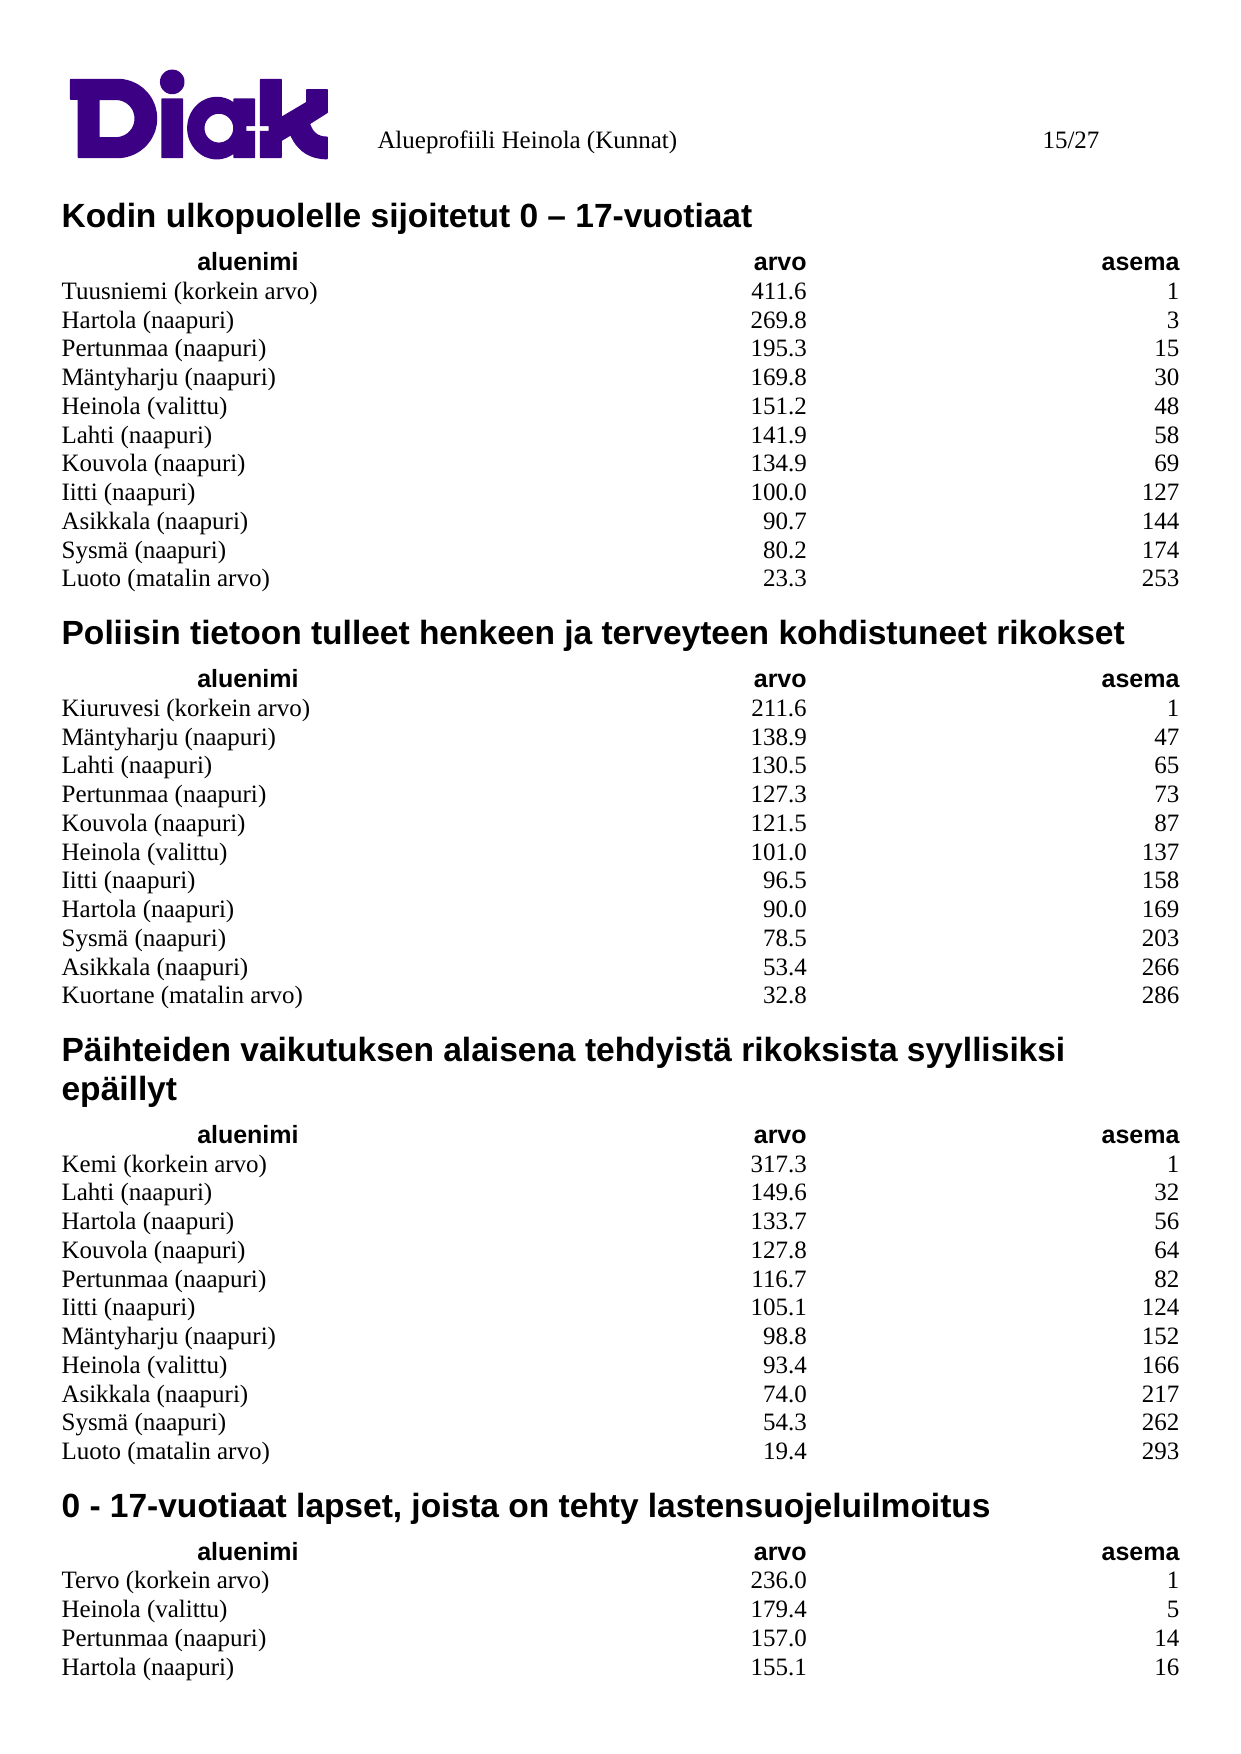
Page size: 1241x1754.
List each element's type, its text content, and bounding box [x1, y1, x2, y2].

table_cell Hartola (naapuri) [61, 305, 434, 333]
table_cell 130.5 [434, 751, 806, 779]
table_cell 100.0 [434, 477, 806, 506]
table_cell 266 [806, 952, 1179, 981]
table_cell 105.1 [434, 1293, 806, 1321]
table_header asema [806, 1120, 1179, 1149]
table_cell Kouvola (naapuri) [61, 1235, 434, 1264]
table_cell 65 [806, 751, 1179, 779]
table_cell Pertunmaa (naapuri) [61, 1264, 434, 1292]
table_cell 253 [806, 564, 1179, 592]
table_cell Hartola (naapuri) [61, 1206, 434, 1235]
table_cell 78.5 [434, 923, 806, 952]
table_cell 58 [806, 420, 1179, 448]
table_cell 73 [806, 779, 1179, 808]
table_cell 74.0 [434, 1379, 806, 1407]
table_cell Luoto (matalin arvo) [61, 1436, 434, 1465]
table_cell Sysmä (naapuri) [61, 1408, 434, 1436]
table_header asema [806, 247, 1179, 276]
table_cell 1 [806, 693, 1179, 722]
table_cell 158 [806, 866, 1179, 894]
table_cell 151.2 [434, 391, 806, 420]
table_cell Mäntyharju (naapuri) [61, 362, 434, 391]
table_cell 101.0 [434, 837, 806, 866]
table_cell Lahti (naapuri) [61, 751, 434, 779]
table_cell 14 [806, 1623, 1179, 1652]
table_cell Asikkala (naapuri) [61, 952, 434, 981]
table_cell Mäntyharju (naapuri) [61, 722, 434, 751]
table_cell 262 [806, 1408, 1179, 1436]
table_cell 5 [806, 1594, 1179, 1623]
table_cell 69 [806, 449, 1179, 477]
table_cell 152 [806, 1321, 1179, 1350]
table_cell 80.2 [434, 535, 806, 563]
table_cell Iitti (naapuri) [61, 866, 434, 894]
table_cell 93.4 [434, 1350, 806, 1379]
table_cell Iitti (naapuri) [61, 1293, 434, 1321]
table_header asema [806, 1537, 1179, 1566]
table_cell Kouvola (naapuri) [61, 808, 434, 837]
table_cell 133.7 [434, 1206, 806, 1235]
table_cell 217 [806, 1379, 1179, 1407]
table_cell Heinola (valittu) [61, 391, 434, 420]
table_cell 127.8 [434, 1235, 806, 1264]
table_cell 53.4 [434, 952, 806, 981]
table_header arvo [434, 1120, 806, 1149]
table_cell Iitti (naapuri) [61, 477, 434, 506]
table_cell 144 [806, 506, 1179, 535]
table_header arvo [434, 247, 806, 276]
table_cell 47 [806, 722, 1179, 751]
table_cell Hartola (naapuri) [61, 1652, 434, 1681]
table_cell Hartola (naapuri) [61, 894, 434, 923]
table_cell 116.7 [434, 1264, 806, 1292]
table_cell Kemi (korkein arvo) [61, 1149, 434, 1177]
table_cell 90.7 [434, 506, 806, 535]
table_cell 293 [806, 1436, 1179, 1465]
table_cell 127.3 [434, 779, 806, 808]
table_cell 203 [806, 923, 1179, 952]
table_cell 411.6 [434, 276, 806, 305]
table_cell 82 [806, 1264, 1179, 1292]
table_cell 3 [806, 305, 1179, 333]
table_cell 87 [806, 808, 1179, 837]
table_cell 124 [806, 1293, 1179, 1321]
table_cell 317.3 [434, 1149, 806, 1177]
table_cell 179.4 [434, 1594, 806, 1623]
table_cell 137 [806, 837, 1179, 866]
table_cell 174 [806, 535, 1179, 563]
table_cell Kiuruvesi (korkein arvo) [61, 693, 434, 722]
table_cell 269.8 [434, 305, 806, 333]
table_cell 56 [806, 1206, 1179, 1235]
table_cell 121.5 [434, 808, 806, 837]
table_cell 32.8 [434, 981, 806, 1009]
table_cell Pertunmaa (naapuri) [61, 1623, 434, 1652]
table_cell 236.0 [434, 1566, 806, 1594]
table_cell 157.0 [434, 1623, 806, 1652]
table_cell 169.8 [434, 362, 806, 391]
table_cell Lahti (naapuri) [61, 1178, 434, 1206]
table_cell 32 [806, 1178, 1179, 1206]
table_cell 64 [806, 1235, 1179, 1264]
table_cell 23.3 [434, 564, 806, 592]
table_cell 141.9 [434, 420, 806, 448]
table_cell Asikkala (naapuri) [61, 506, 434, 535]
table_header arvo [434, 664, 806, 693]
subtitle Kodin ulkopuolelle sijoitetut 0 – 17-vuotiaat [61, 196, 1179, 235]
table_header aluenimi [61, 1120, 434, 1149]
table_cell 155.1 [434, 1652, 806, 1681]
table_cell 166 [806, 1350, 1179, 1379]
table_cell 1 [806, 1149, 1179, 1177]
table_cell 48 [806, 391, 1179, 420]
table_cell 1 [806, 276, 1179, 305]
table_cell Pertunmaa (naapuri) [61, 334, 434, 362]
table_cell 54.3 [434, 1408, 806, 1436]
table_cell Luoto (matalin arvo) [61, 564, 434, 592]
table_header arvo [434, 1537, 806, 1566]
table_cell 30 [806, 362, 1179, 391]
table_cell 138.9 [434, 722, 806, 751]
table_cell 16 [806, 1652, 1179, 1681]
table_cell 1 [806, 1566, 1179, 1594]
table_cell 15 [806, 334, 1179, 362]
subtitle 0 - 17-vuotiaat lapset, joista on tehty lastensuojeluilmoitus [61, 1486, 1179, 1524]
table_cell Heinola (valittu) [61, 1594, 434, 1623]
table_cell Asikkala (naapuri) [61, 1379, 434, 1407]
table_header aluenimi [61, 247, 434, 276]
table_cell 211.6 [434, 693, 806, 722]
table_cell 98.8 [434, 1321, 806, 1350]
table_cell Kouvola (naapuri) [61, 449, 434, 477]
table_cell Lahti (naapuri) [61, 420, 434, 448]
table_cell Sysmä (naapuri) [61, 923, 434, 952]
table_cell 149.6 [434, 1178, 806, 1206]
table_cell Tervo (korkein arvo) [61, 1566, 434, 1594]
table_cell Kuortane (matalin arvo) [61, 981, 434, 1009]
table_cell 195.3 [434, 334, 806, 362]
table_header aluenimi [61, 1537, 434, 1566]
table_cell Heinola (valittu) [61, 1350, 434, 1379]
table_cell 127 [806, 477, 1179, 506]
table_header asema [806, 664, 1179, 693]
table_cell 286 [806, 981, 1179, 1009]
table_cell 134.9 [434, 449, 806, 477]
table_cell Pertunmaa (naapuri) [61, 779, 434, 808]
table_cell 19.4 [434, 1436, 806, 1465]
table_cell 169 [806, 894, 1179, 923]
table_cell 96.5 [434, 866, 806, 894]
table_cell 90.0 [434, 894, 806, 923]
subtitle Poliisin tietoon tulleet henkeen ja terveyteen kohdistuneet rikokset [61, 613, 1179, 652]
table_header aluenimi [61, 664, 434, 693]
table_cell Heinola (valittu) [61, 837, 434, 866]
table_cell Tuusniemi (korkein arvo) [61, 276, 434, 305]
table_cell Sysmä (naapuri) [61, 535, 434, 563]
table_cell Mäntyharju (naapuri) [61, 1321, 434, 1350]
subtitle Päihteiden vaikutuksen alaisena tehdyistä rikoksista syyllisiksi epäillyt [61, 1030, 1179, 1107]
